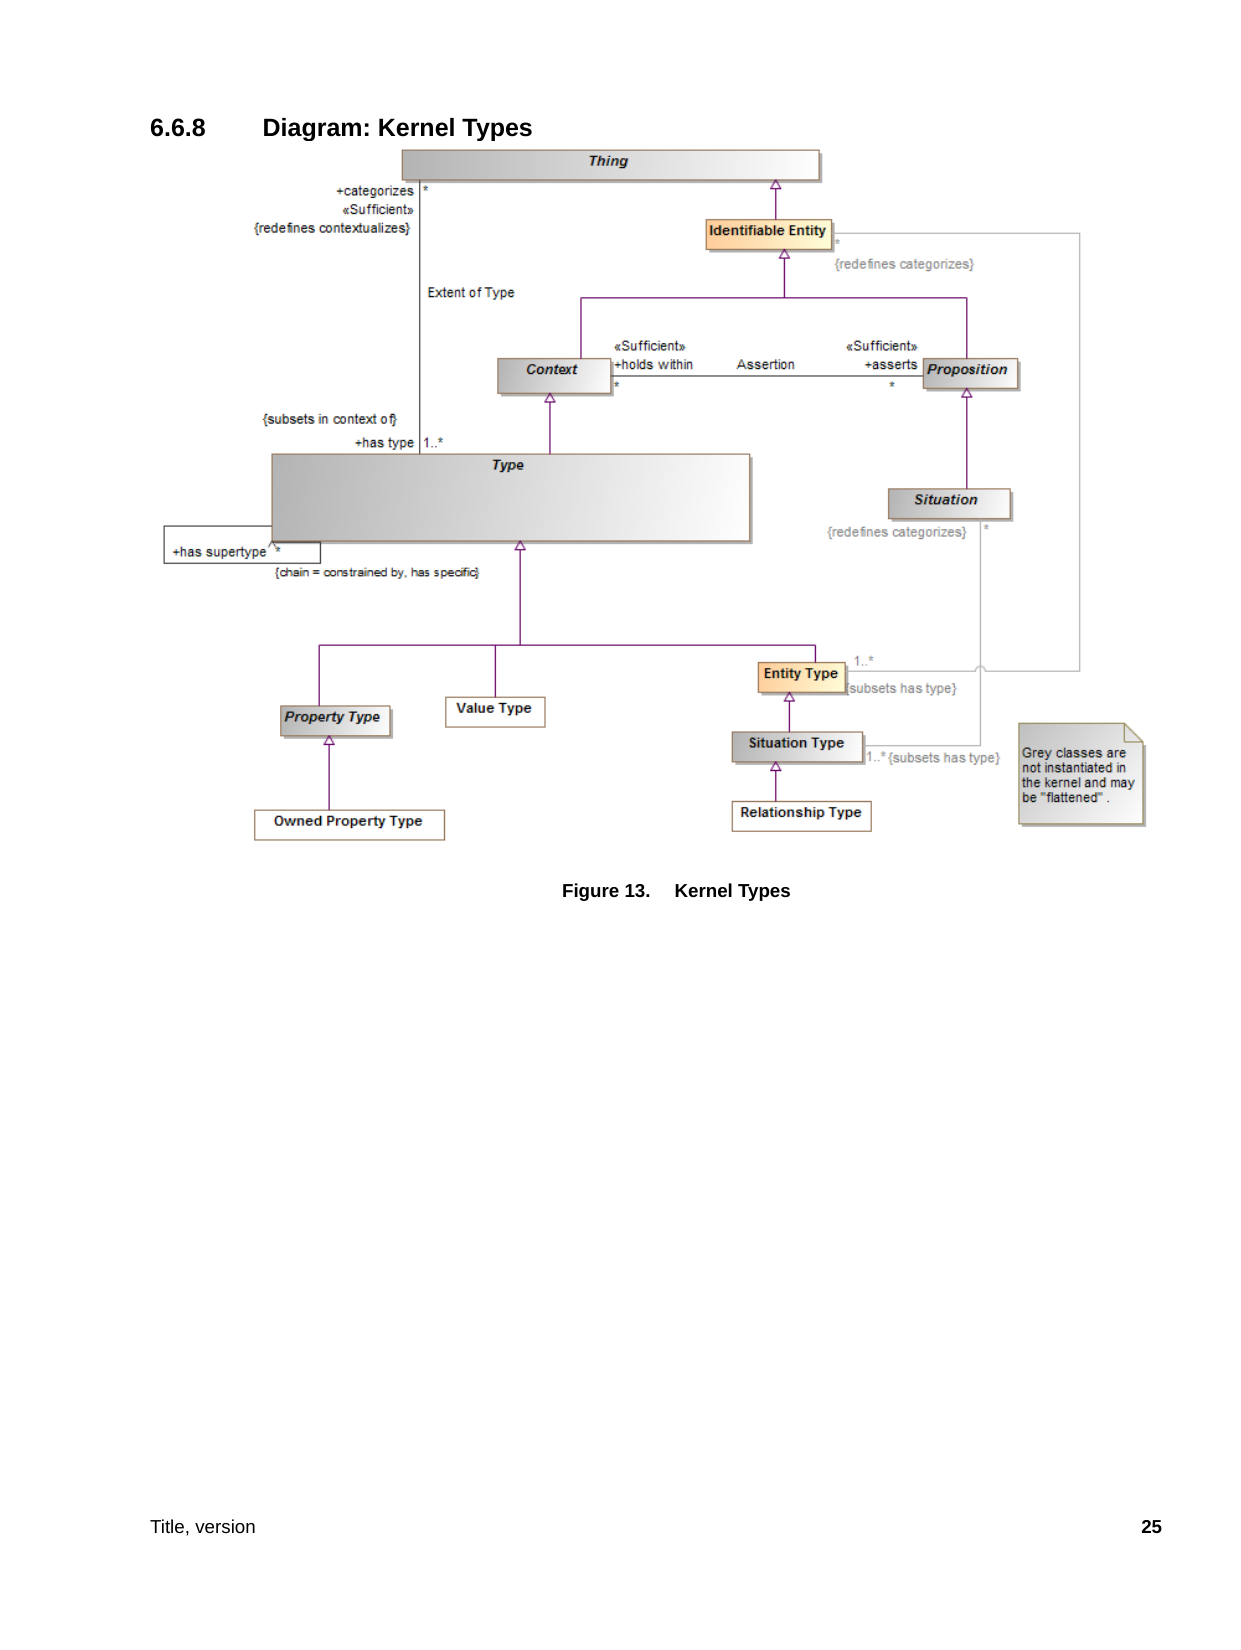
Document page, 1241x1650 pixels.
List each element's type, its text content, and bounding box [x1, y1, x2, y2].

picture [150, 141, 1166, 868]
subtitle Diagram: Kernel Types [150, 112, 1165, 141]
list Kernel Types [187, 880, 1165, 902]
